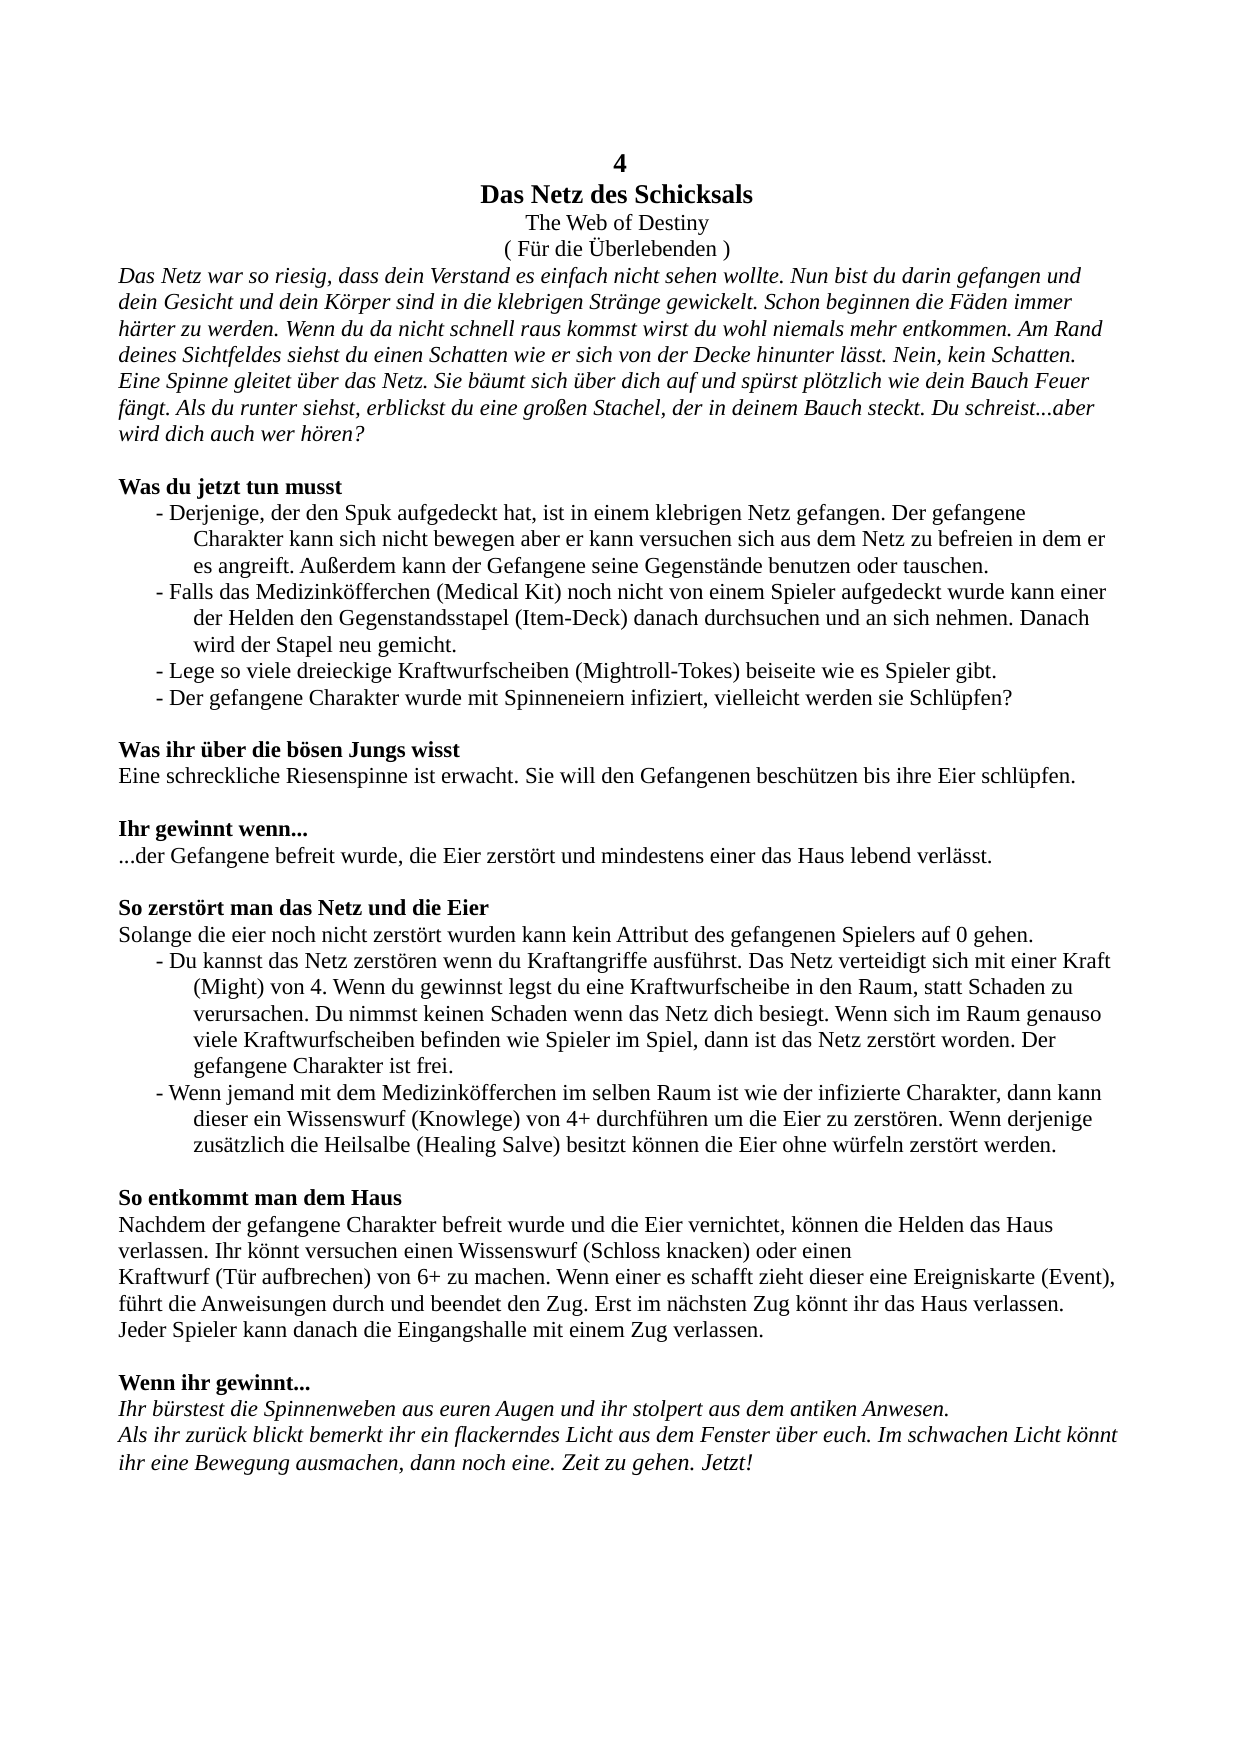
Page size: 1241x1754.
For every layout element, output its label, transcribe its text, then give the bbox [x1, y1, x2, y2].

text Ihr bürstest die Spinnenweben aus euren Augen und ihr stolpert aus dem antiken Anwesen. [118, 1395, 1122, 1421]
text ( Für die Überlebenden ) [118, 236, 1122, 262]
text - Falls das Medizinköfferchen (Medical Kit) noch nicht von einem Spieler aufgedeckt wurde kann einer der Helden den Gegenstandsstapel (Item-Deck) danach durchsuchen und an sich nehmen. Danach wird der Stapel neu gemicht. [156, 578, 1122, 657]
text - Der gefangene Charakter wurde mit Spinneneiern infiziert, vielleicht werden sie Schlüpfen? [156, 683, 1122, 710]
text So zerstört man das Netz und die Eier [118, 894, 1122, 921]
text Was du jetzt tun musst [118, 473, 1122, 499]
text Wenn ihr gewinnt... [118, 1369, 1122, 1395]
text - Lege so viele dreieckige Kraftwurfscheiben (Mightroll-Tokes) beiseite wie es Spieler gibt. [156, 657, 1122, 683]
text - Wenn jemand mit dem Medizinköfferchen im selben Raum ist wie der infizierte Charakter, dann kann dieser ein Wissenswurf (Knowlege) von 4+ durchführen um die Eier zu zerstören. Wenn derjenige zusätzlich die Heilsalbe (Healing Salve) besitzt können die Eier ohne würfeln zerstört werden. [156, 1079, 1122, 1158]
text So entkommt man dem Haus [118, 1184, 1122, 1211]
text Als ihr zurück blickt bemerkt ihr ein flackerndes Licht aus dem Fenster über euch. Im schwachen Licht könnt ihr eine Bewegung ausmachen, dann noch eine. Zeit zu gehen. Jetzt! [118, 1421, 1122, 1475]
text - Du kannst das Netz zerstören wenn du Kraftangriffe ausführst. Das Netz verteidigt sich mit einer Kraft (Might) von 4. Wenn du gewinnst legst du eine Kraftwurfscheibe in den Raum, statt Schaden zu verursachen. Du nimmst keinen Schaden wenn das Netz dich besiegt. Wenn sich im Raum genauso viele Kraftwurfscheiben befinden wie Spieler im Spiel, dann ist das Netz zerstört worden. Der gefangene Charakter ist frei. [156, 947, 1122, 1079]
text Ihr gewinnt wenn... [118, 815, 1122, 842]
text Nachdem der gefangene Charakter befreit wurde und die Eier vernichtet, können die Helden das Haus verlassen. Ihr könnt versuchen einen Wissenswurf (Schloss knacken) oder einen [118, 1211, 1122, 1263]
text ...der Gefangene befreit wurde, die Eier zerstört und mindestens einer das Haus lebend verlässt. [118, 842, 1122, 868]
text Was ihr über die bösen Jungs wisst [118, 736, 1122, 763]
text Eine schreckliche Riesenspinne ist erwacht. Sie will den Gefangenen beschützen bis ihre Eier schlüpfen. [118, 763, 1122, 789]
text Das Netz war so riesig, dass dein Verstand es einfach nicht sehen wollte. Nun bist du darin gefangen und dein Gesicht und dein Körper sind in die klebrigen Stränge gewickelt. Schon beginnen die Fäden immer härter zu werden. Wenn du da nicht schnell raus kommst wirst du wohl niemals mehr entkommen. Am Rand deines Sichtfeldes siehst du einen Schatten wie er sich von der Decke hinunter lässt. Nein, kein Schatten. Eine Spinne gleitet über das Netz. Sie bäumt sich über dich auf und spürst plötzlich wie dein Bauch Feuer fängt. Als du runter siehst, erblickst du eine großen Stachel, der in deinem Bauch steckt. Du schreist...aber wird dich auch wer hören? [118, 262, 1122, 446]
text The Web of Destiny [118, 209, 1122, 236]
text 4 [118, 147, 1122, 178]
text Das Netz des Schicksals [118, 178, 1122, 209]
text - Derjenige, der den Spuk aufgedeckt hat, ist in einem klebrigen Netz gefangen. Der gefangene Charakter kann sich nicht bewegen aber er kann versuchen sich aus dem Netz zu befreien in dem er es angreift. Außerdem kann der Gefangene seine Gegenstände benutzen oder tauschen. [156, 499, 1122, 578]
text Jeder Spieler kann danach die Eingangshalle mit einem Zug verlassen. [118, 1316, 1122, 1342]
text Kraftwurf (Tür aufbrechen) von 6+ zu machen. Wenn einer es schafft zieht dieser eine Ereigniskarte (Event), führt die Anweisungen durch und beendet den Zug. Erst im nächsten Zug könnt ihr das Haus verlassen. [118, 1263, 1122, 1316]
text Solange die eier noch nicht zerstört wurden kann kein Attribut des gefangenen Spielers auf 0 gehen. [118, 921, 1122, 947]
